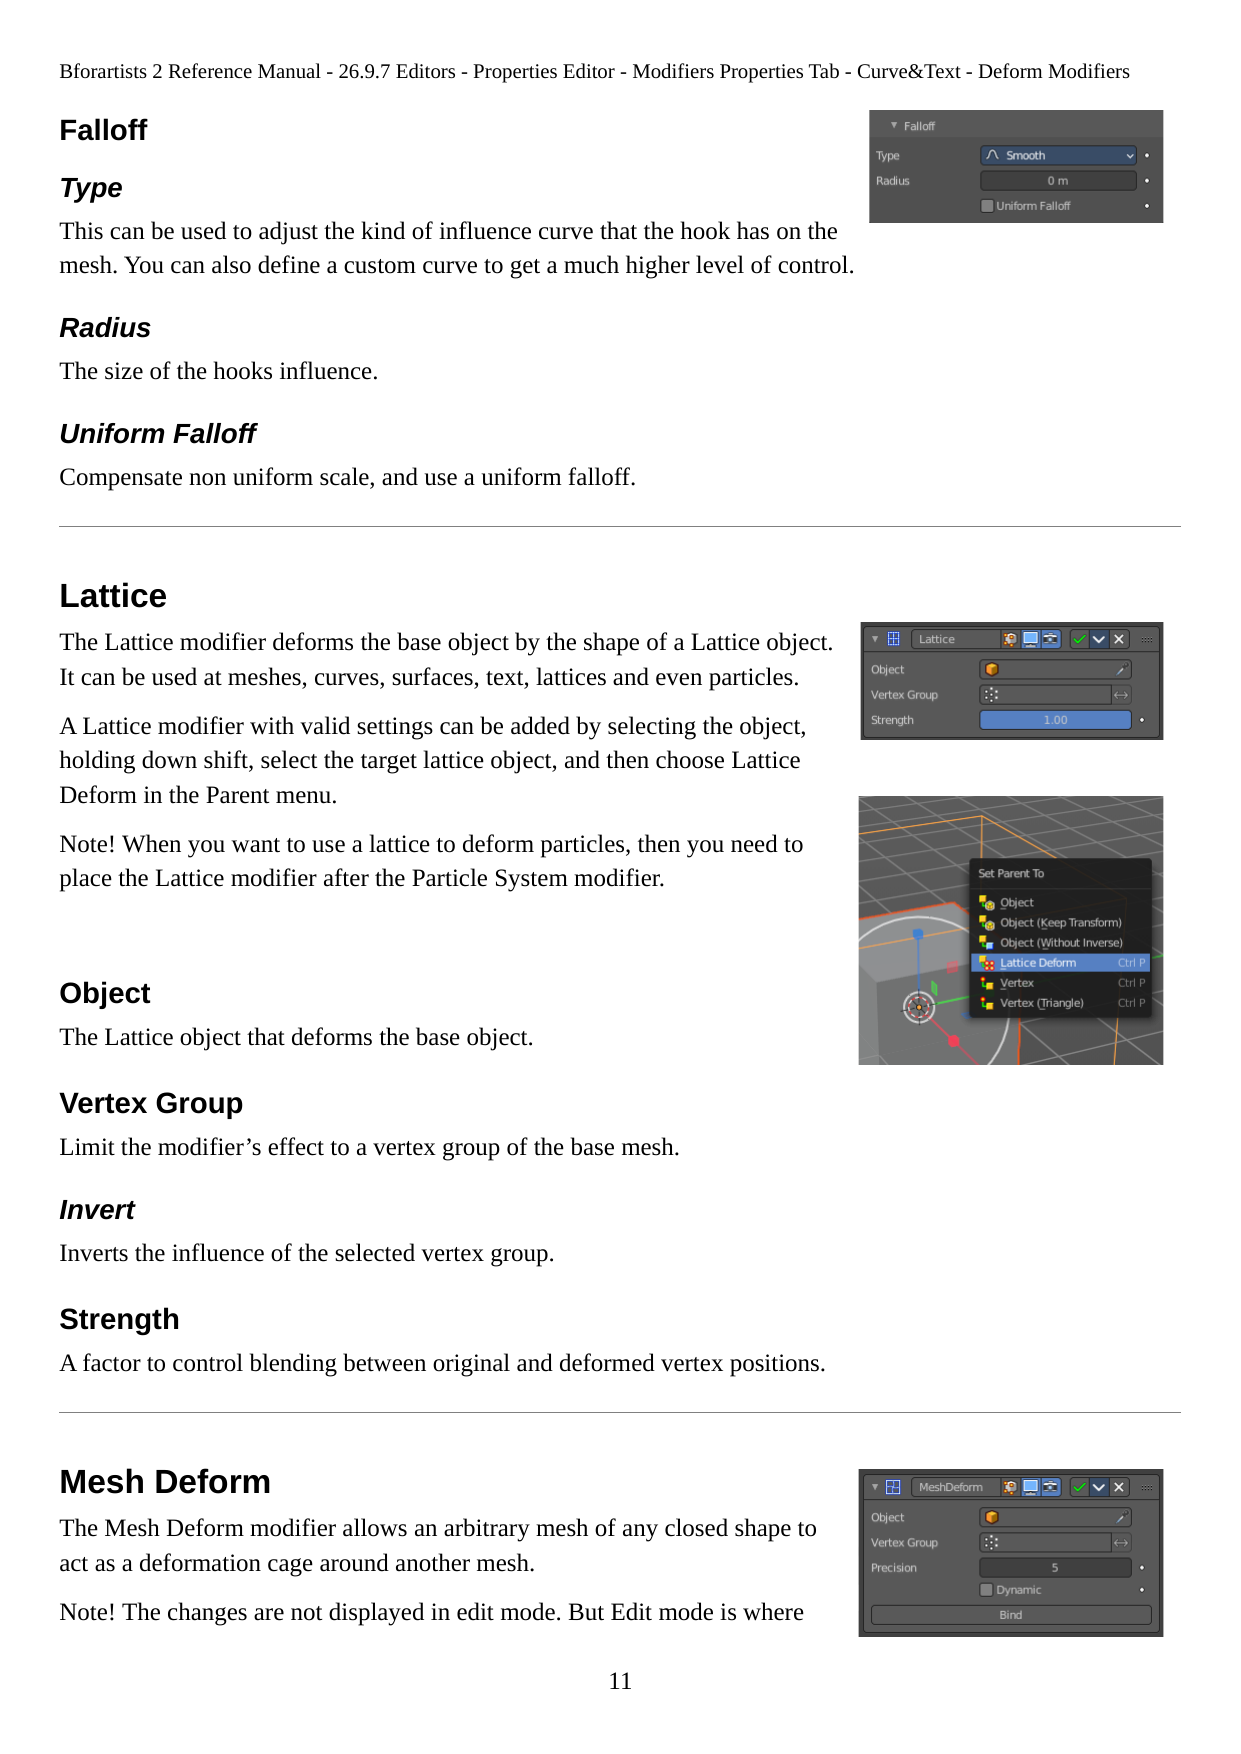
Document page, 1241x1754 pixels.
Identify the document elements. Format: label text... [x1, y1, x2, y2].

subtitle [1164, 171, 1181, 203]
subtitle [1164, 113, 1181, 146]
text This can be used to adjust the kind of influence curve that the hook has on the mesh. You can also define a custom curve to get a much higher level of control. [59, 216, 1181, 279]
subtitle Invert [59, 1194, 1181, 1226]
text A Lattice modifier with valid settings can be added by selecting the object, holding down shift, select the target lattice object, and then choose Lattice Deform in the Parent menu. [59, 711, 1181, 808]
subtitle Vertex Group [59, 1086, 1181, 1120]
picture [858, 1469, 1164, 1637]
text Compensate non uniform scale, and use a uniform falloff. [59, 462, 1181, 491]
text Inverts the influence of the selected vertex group. [59, 1238, 1181, 1267]
subtitle Radius [59, 312, 1181, 344]
subtitle Mesh Deform [59, 1462, 1181, 1501]
subtitle Object [59, 976, 858, 1010]
text Note! The changes are not displayed in edit mode. But Edit mode is where [59, 1597, 858, 1626]
picture [869, 110, 1164, 223]
subtitle Lattice [59, 576, 1181, 615]
text The size of the hooks influence. [59, 356, 1181, 385]
picture [858, 796, 1164, 1065]
text Limit the modifier’s effect to a vertex group of the base mesh. [59, 1132, 1181, 1161]
text The Lattice modifier deforms the base object by the shape of a Lattice object. It can be used at meshes, curves, surfaces, text, lattices and even particles. [59, 627, 860, 691]
picture [860, 622, 1164, 740]
subtitle Uniform Falloff [59, 418, 1181, 449]
subtitle Type [59, 171, 869, 203]
subtitle Strength [59, 1302, 1181, 1336]
text The Mesh Deform modifier allows an arbitrary mesh of any closed shape to act as a deformation cage around another mesh. [59, 1513, 858, 1576]
text The Lattice object that deforms the base object. [59, 1022, 858, 1051]
text A factor to control blending between original and deformed vertex positions. [59, 1348, 1181, 1377]
subtitle [1164, 976, 1181, 1010]
subtitle Falloff [59, 113, 869, 146]
text Note! When you want to use a lattice to deform particles, then you need to place the Lattice modifier after the Particle System modifier. [59, 829, 858, 892]
